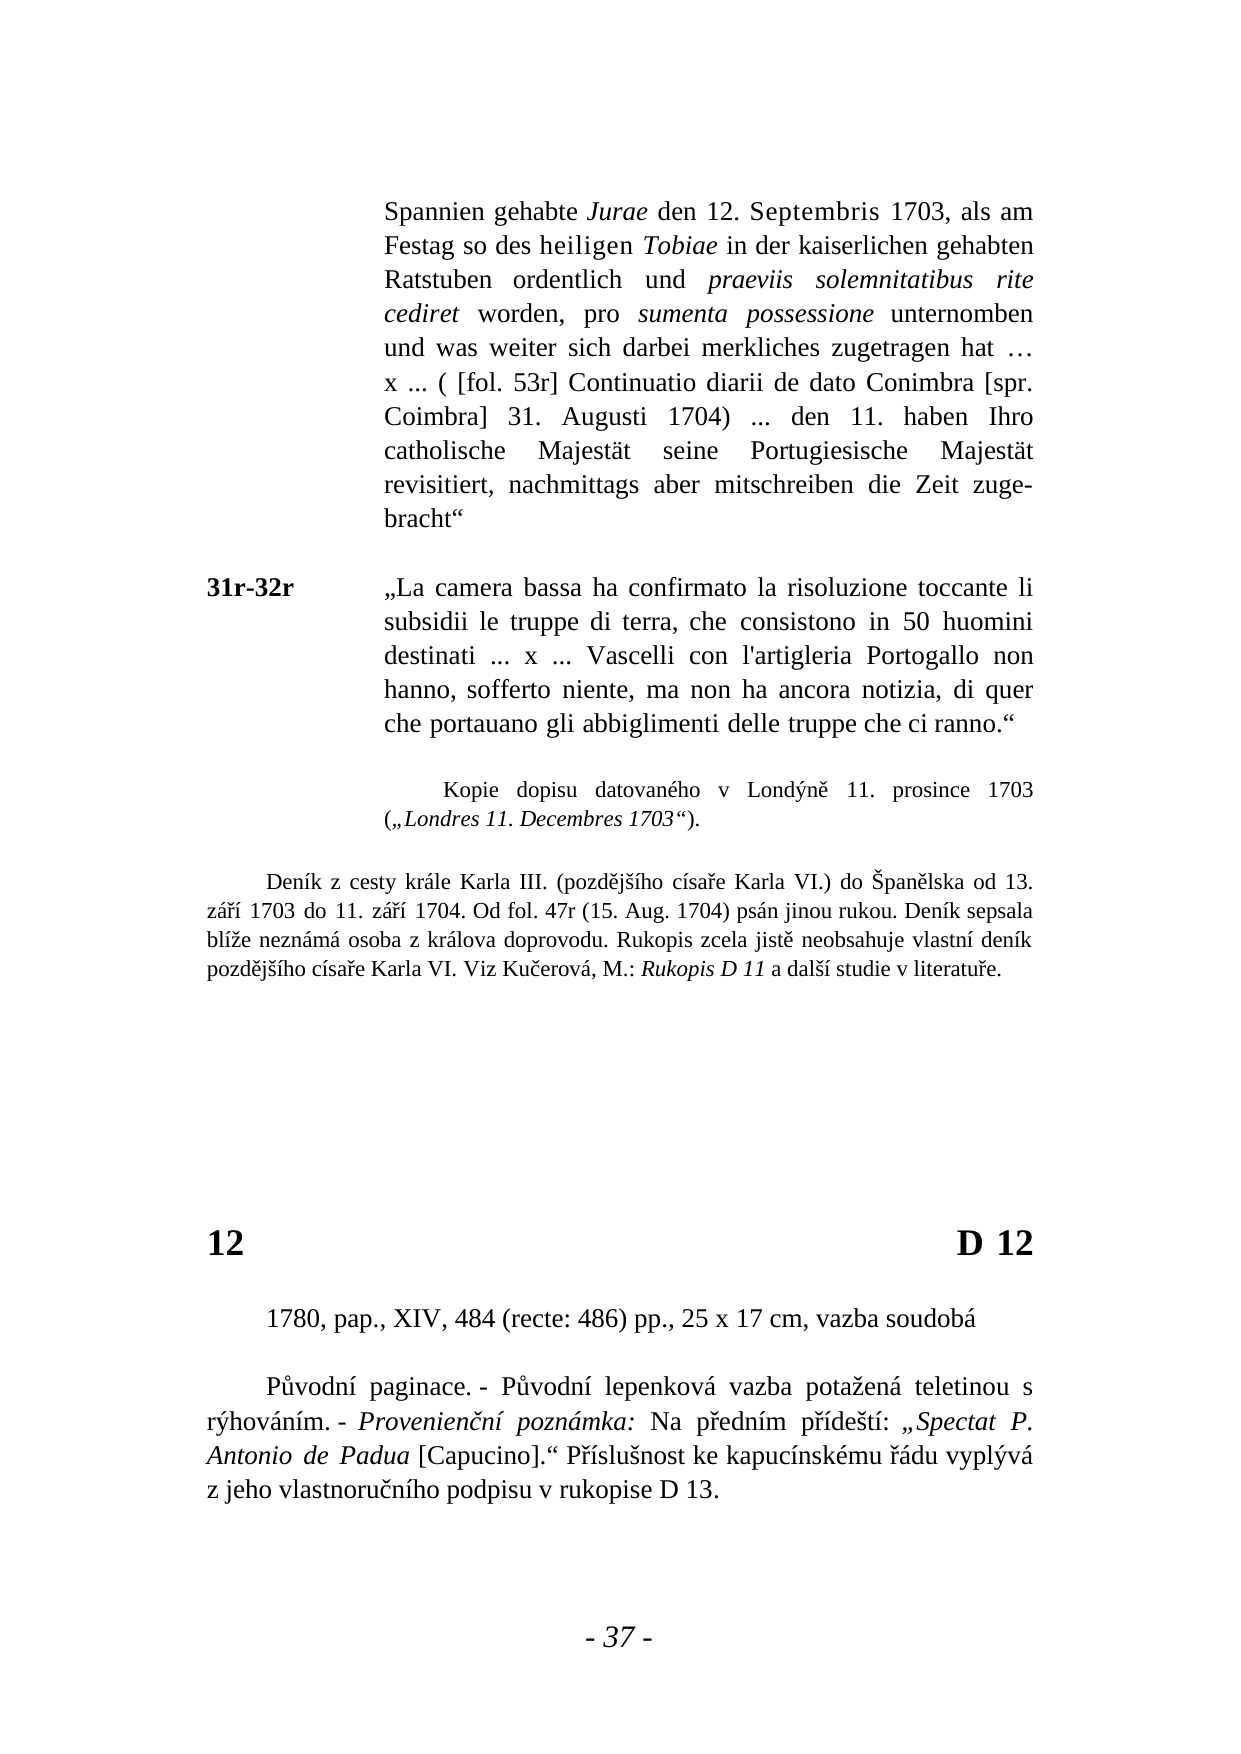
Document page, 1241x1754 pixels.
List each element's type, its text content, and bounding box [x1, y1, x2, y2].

text 1780, pap., XIV, 484 (recte: 486) pp., 25 x 17 cm, vazba soudobá [266, 1302, 1033, 1333]
text 31r-32r „La camera bassa ha confirmato la risoluzione toccante li subsidii le truppe di terra, che consistono in 50 huomini destinati ... x ... Vascelli con l'artigleria Portogallo non hanno, sofferto niente, ma non ha ancora notizia, di quer che portauano gli abbiglimenti delle truppe che ci ranno.“ [207, 571, 1033, 738]
text Původní paginace. - Původní lepenková vazba potažená teletinou s rýhováním. - Provenienční poznámka: Na předním přídeští: „Spectat P. Antonio de Padua [Capucino].“ Příslušnost ke kapucínskému řádu vyplývá z jeho vlastnoručního podpisu v rukopise D 13. [207, 1371, 1033, 1504]
text 12 D 12 [207, 1221, 1033, 1264]
text Deník z cesty krále Karla III. (pozdějšího císaře Karla VI.) do Španělska od 13. září 1703 do 11. září 1704. Od fol. 47r (15. Aug. 1704) psán jinou rukou. Deník sepsala blíže neznámá osoba z králova doprovodu. Rukopis zcela jistě neobsahuje vlastní deník pozdějšího císaře Karla VI. Viz Kučerová, M.: Rukopis D 11 a další studie v literatuře. [207, 868, 1033, 981]
text Kopie dopisu datovaného v Londýně 11. prosince 1703 („Londres 11. Decembres 1703“). [384, 776, 1033, 831]
text Spannien gehabte Jurae den 12. Septembris 1703, als am Festag so des heiligen Tobiae in der kaiserlichen gehabten Ratstuben ordentlich und praeviis solemnitatibus rite cediret worden, pro sumenta possessione unternomben und was weiter sich darbei merkliches zugetragen hat … x ... ( [fol. 53r] Continuatio diarii de dato Conimbra [spr. Coimbra] 31. Augusti 1704) ... den 11. haben Ihro catholische Majestät seine Portugiesische Majestät revisitiert, nachmittags aber mitschreiben die Zeit zuge- bracht“ [207, 195, 1033, 533]
